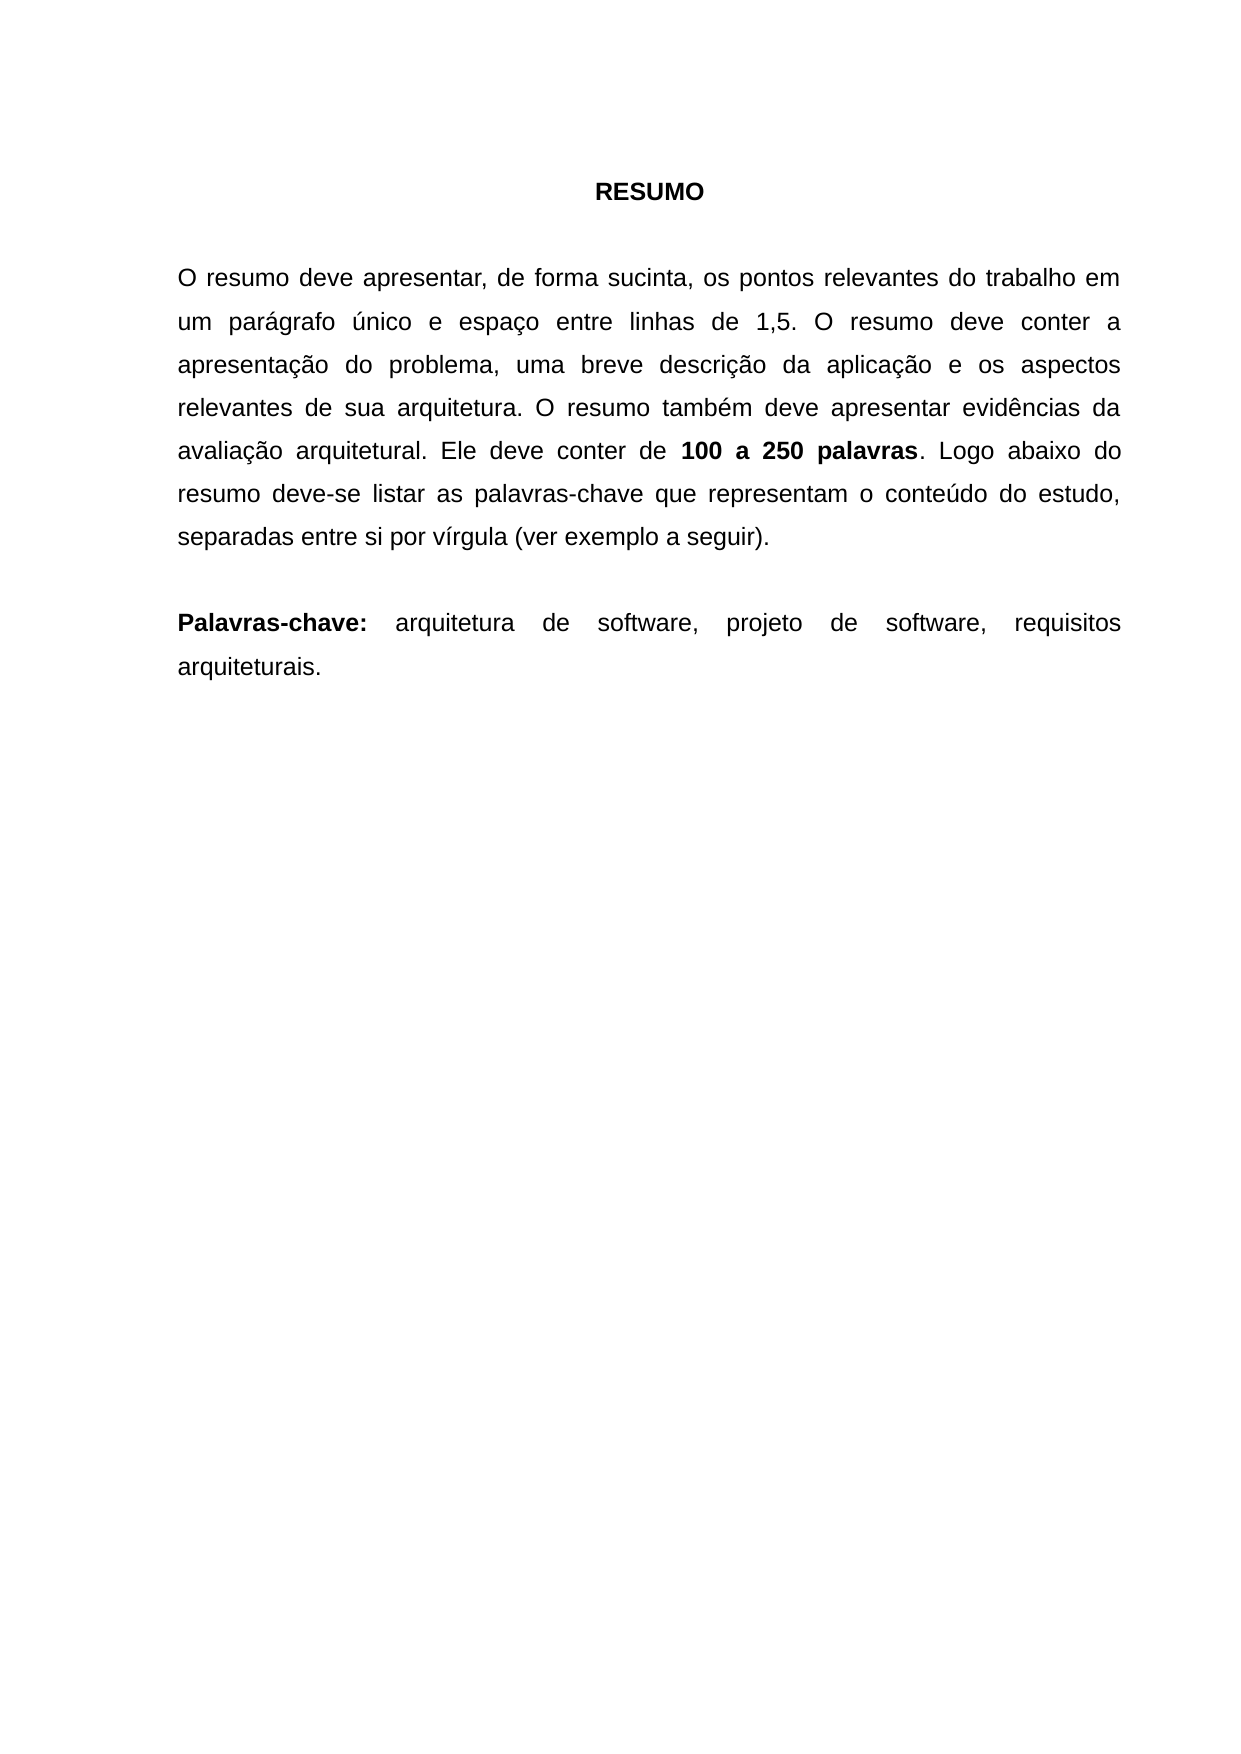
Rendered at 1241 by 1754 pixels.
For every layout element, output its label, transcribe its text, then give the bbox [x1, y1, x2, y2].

text O resumo deve apresentar, de forma sucinta, os pontos relevantes do trabalho em um parágrafo único e espaço entre linhas de 1,5. O resumo deve conter a apresentação do problema, uma breve descrição da aplicação e os aspectos relevantes de sua arquitetura. O resumo também deve apresentar evidências da avaliação arquitetural. Ele deve conter de 100 a 250 palavras. Logo abaixo do resumo deve-se listar as palavras-chave que representam o conteúdo do estudo, separadas entre si por vírgula (ver exemplo a seguir). [177, 263, 1122, 551]
text Palavras-chave: arquitetura de software, projeto de software, requisitos arquiteturais. [177, 608, 1122, 680]
text RESUMO [177, 177, 1122, 206]
